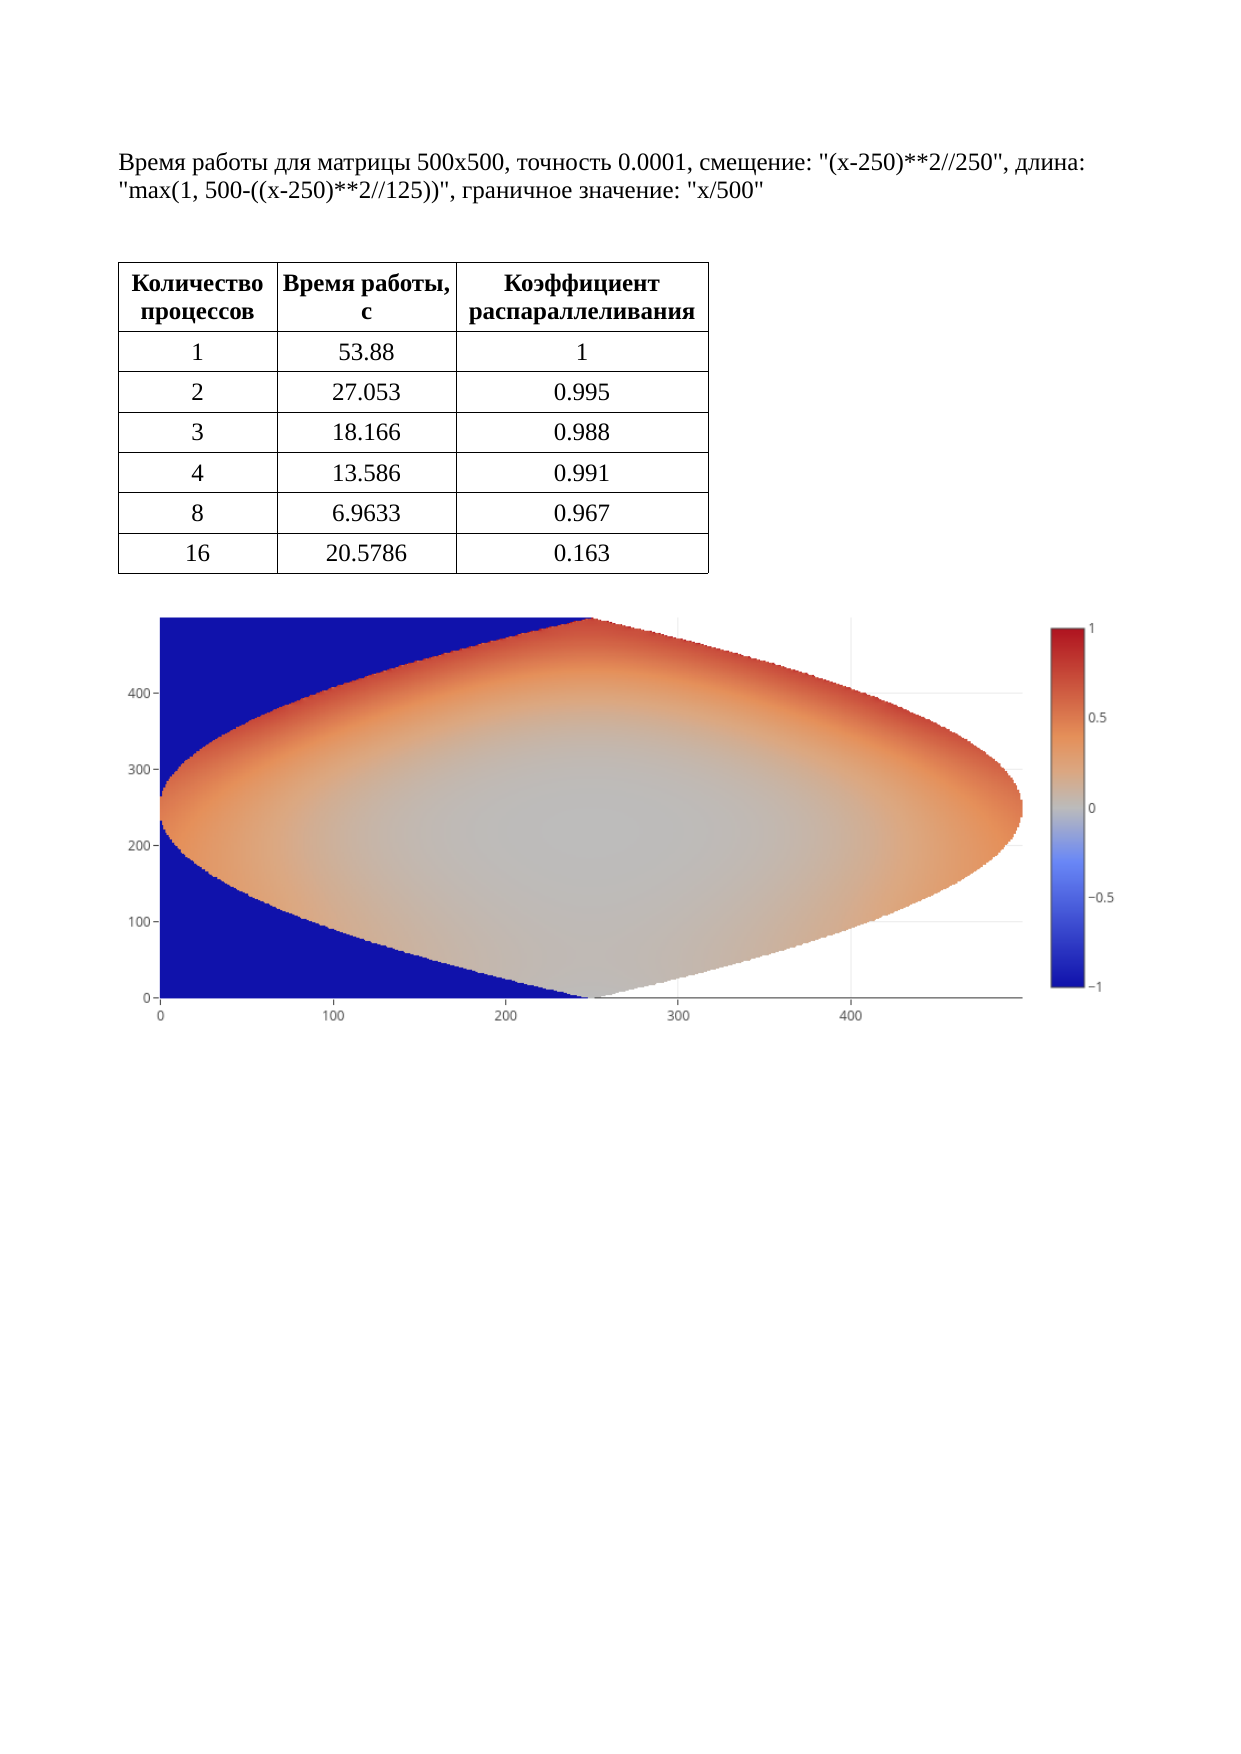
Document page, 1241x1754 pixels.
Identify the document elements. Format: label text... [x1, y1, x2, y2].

table_header Количество процессов [119, 263, 277, 331]
table_cell 53.88 [278, 332, 456, 371]
table_cell 4 [119, 453, 277, 492]
table_header Коэффициент распараллеливания [457, 263, 708, 331]
table_cell 6.9633 [278, 493, 456, 532]
picture [118, 601, 1123, 1036]
table_cell 3 [119, 413, 277, 452]
table_cell 27.053 [278, 372, 456, 412]
table_cell 0.995 [457, 372, 708, 412]
table_cell 0.991 [457, 453, 708, 492]
table_cell 13.586 [278, 453, 456, 492]
table_cell 8 [119, 493, 277, 532]
text Время работы для матрицы 500x500, точность 0.0001, смещение: "(x-250)**2//250", длина: "max(1, 500-((x-250)**2//125))", граничное значение: "x/500" [118, 147, 1122, 204]
table_cell 2 [119, 372, 277, 412]
table_cell 0.163 [457, 534, 708, 573]
table_cell 0.967 [457, 493, 708, 532]
table_cell 1 [457, 332, 708, 371]
table_header Время работы, c [278, 263, 456, 331]
table_cell 0.988 [457, 413, 708, 452]
table_cell 18.166 [278, 413, 456, 452]
table_cell 1 [119, 332, 277, 371]
table_cell 20.5786 [278, 534, 456, 573]
table_cell 16 [119, 534, 277, 573]
